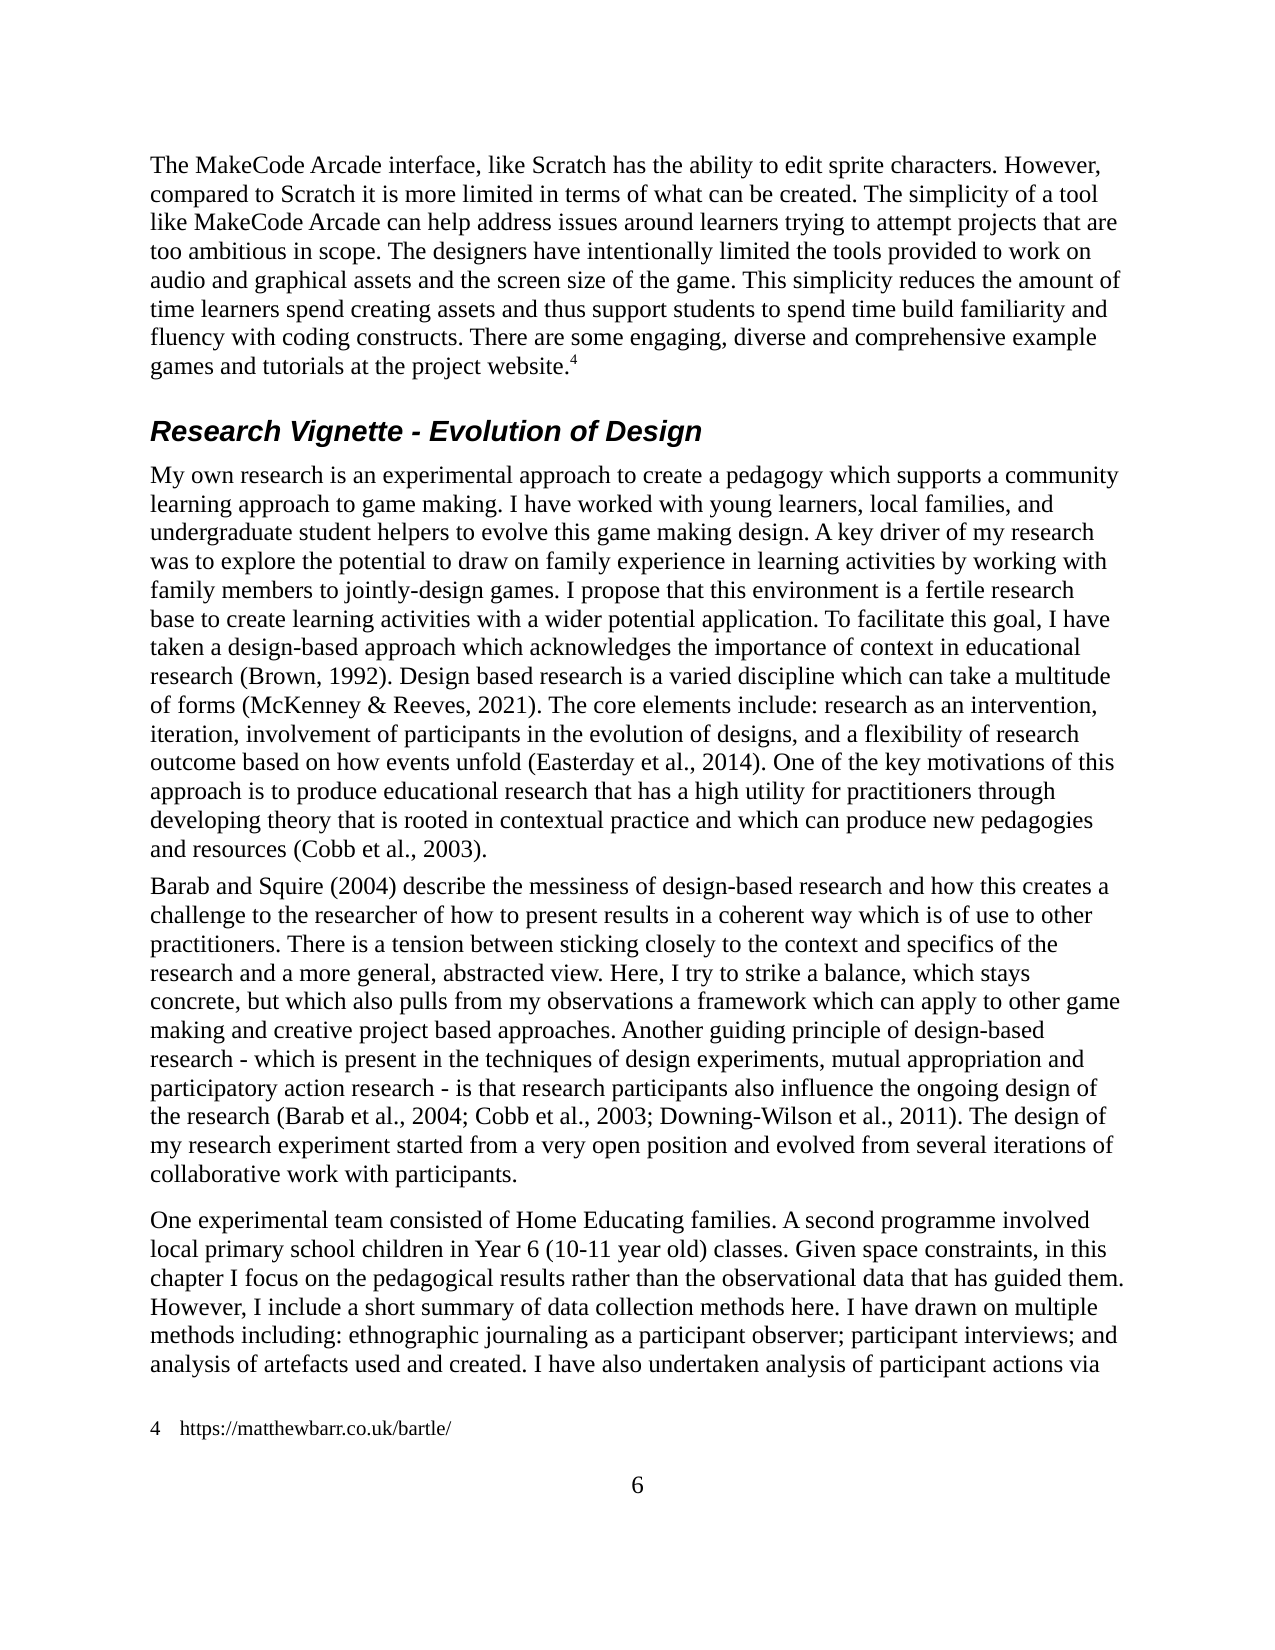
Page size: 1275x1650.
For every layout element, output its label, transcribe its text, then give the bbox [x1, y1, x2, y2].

text https://matthewbarr.co.uk/bartle/ [150, 1416, 1125, 1440]
text My own research is an experimental approach to create a pedagogy which supports a community learning approach to game making. I have worked with young learners, local families, and undergraduate student helpers to evolve this game making design. A key driver of my research was to explore the potential to draw on family experience in learning activities by working with family members to jointly-design games. I propose that this environment is a fertile research base to create learning activities with a wider potential application. To facilitate this goal, I have taken a design-based approach which acknowledges the importance of context in educational research (Brown, 1992). Design based research is a varied discipline which can take a multitude of forms (McKenney & Reeves, 2021). The core elements include: research as an intervention, iteration, involvement of participants in the evolution of designs, and a flexibility of research outcome based on how events unfold (Easterday et al., 2014). One of the key motivations of this approach is to produce educational research that has a high utility for practitioners through developing theory that is rooted in contextual practice and which can produce new pedagogies and resources (Cobb et al., 2003). [150, 460, 1125, 862]
text Barab and Squire (2004) describe the messiness of design-based research and how this creates a challenge to the researcher of how to present results in a coherent way which is of use to other practitioners. There is a tension between sticking closely to the context and specifics of the research and a more general, abstracted view. Here, I try to strike a balance, which stays concrete, but which also pulls from my observations a framework which can apply to other game making and creative project based approaches. Another guiding principle of design-based research - which is present in the techniques of design experiments, mutual appropriation and participatory action research - is that research participants also influence the ongoing design of the research (Barab et al., 2004; Cobb et al., 2003; Downing-Wilson et al., 2011). The design of my research experiment started from a very open position and evolved from several iterations of collaborative work with participants. [150, 871, 1125, 1188]
text One experimental team consisted of Home Educating families. A second programme involved local primary school children in Year 6 (10-11 year old) classes. Given space constraints, in this chapter I focus on the pedagogical results rather than the observational data that has guided them. However, I include a short summary of data collection methods here. I have drawn on multiple methods including: ethnographic journaling as a participant observer; participant interviews; and analysis of artefacts used and created. I have also undertaken analysis of participant actions via [150, 1206, 1125, 1378]
subtitle Research Vignette - Evolution of Design [150, 414, 1125, 447]
text The MakeCode Arcade interface, like Scratch has the ability to edit sprite characters. However, compared to Scratch it is more limited in terms of what can be created. The simplicity of a tool like MakeCode Arcade can help address issues around learners trying to attempt projects that are too ambitious in scope. The designers have intentionally limited the tools provided to work on audio and graphical assets and the screen size of the game. This simplicity reduces the amount of time learners spend creating assets and thus support students to spend time build familiarity and fluency with coding constructs. There are some engaging, diverse and comprehensive example games and tutorials at the project website. [150, 150, 1125, 380]
